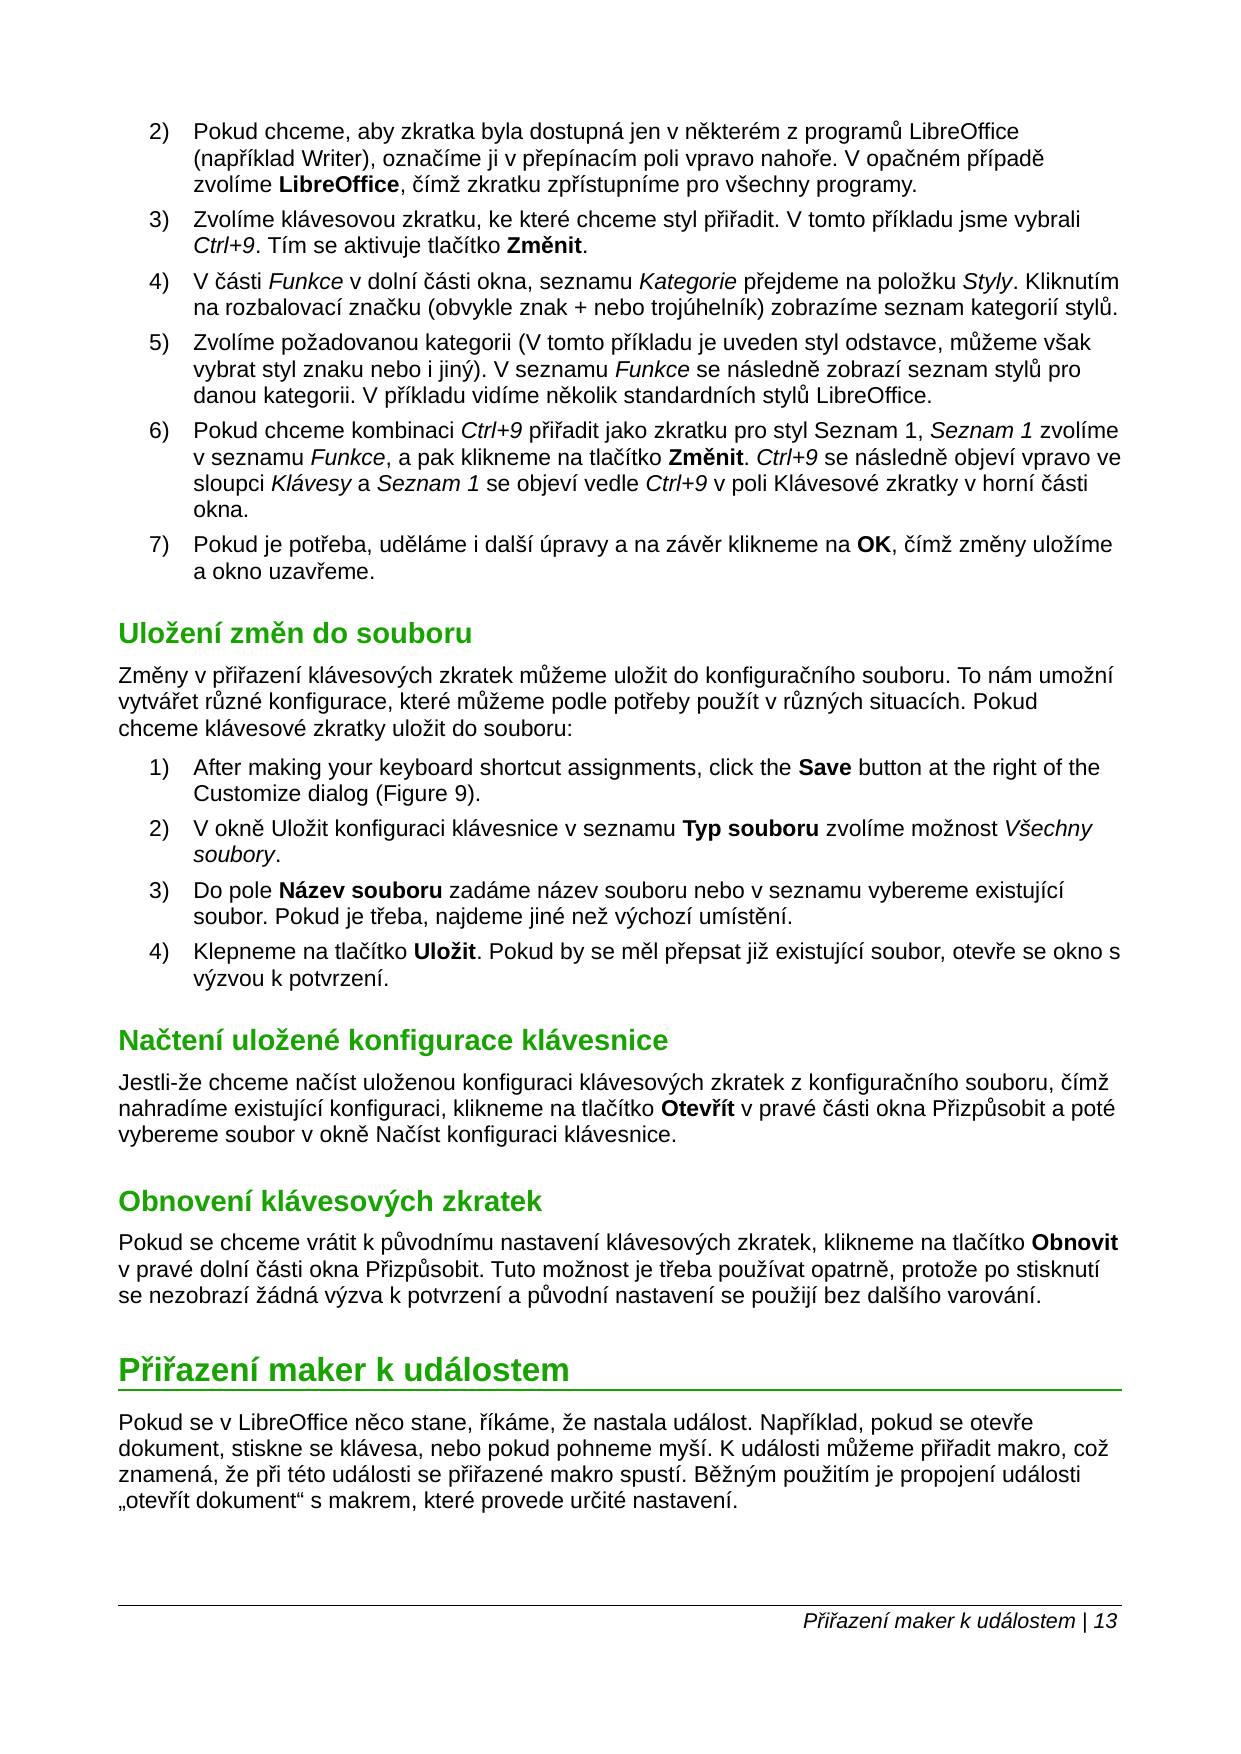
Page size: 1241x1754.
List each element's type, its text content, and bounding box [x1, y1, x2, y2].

list Pokud je potřeba, uděláme i další úpravy a na závěr klikneme na OK, čímž změny uložíme a okno uzavřeme. [169, 531, 1122, 584]
subtitle Uložení změn do souboru [118, 617, 1122, 650]
list After making your keyboard shortcut assignments, click the Save button at the right of the Customize dialog (Figure 9). [169, 753, 1122, 806]
list Zvolíme požadovanou kategorii (V tomto příkladu je uveden styl odstavce, můžeme však vybrat styl znaku nebo i jiný). V seznamu Funkce se následně zobrazí seznam stylů pro danou kategorii. V příkladu vidíme několik standardních stylů LibreOffice. [169, 329, 1122, 408]
subtitle Načtení uložené konfigurace klávesnice [118, 1023, 1122, 1057]
list Zvolíme klávesovou zkratku, ke které chceme styl přiřadit. V tomto příkladu jsme vybrali Ctrl+9. Tím se aktivuje tlačítko Změnit. [169, 206, 1122, 259]
subtitle Přiřazení maker k událostem [118, 1350, 1122, 1389]
subtitle Obnovení klávesových zkratek [118, 1184, 1122, 1217]
list Do pole Název souboru zadáme název souboru nebo v seznamu vybereme existující soubor. Pokud je třeba, najdeme jiné než výchozí umístění. [169, 877, 1122, 929]
list Pokud chceme, aby zkratka byla dostupná jen v některém z programů LibreOffice (například Writer), označíme ji v přepínacím poli vpravo nahoře. V opačném případě zvolíme LibreOffice, čímž zkratku zpřístupníme pro všechny programy. [169, 118, 1122, 197]
text Pokud se chceme vrátit k původnímu nastavení klávesových zkratek, klikneme na tlačítko Obnovit v pravé dolní části okna Přizpůsobit. Tuto možnost je třeba používat opatrně, protože po stisknutí se nezobrazí žádná výzva k potvrzení a původní nastavení se použijí bez dalšího varování. [118, 1229, 1122, 1308]
list V okně Uložit konfiguraci klávesnice v seznamu Typ souboru zvolíme možnost Všechny soubory. [169, 815, 1122, 868]
text Jestli-že chceme načíst uloženou konfiguraci klávesových zkratek z konfiguračního souboru, čímž nahradíme existující konfiguraci, klikneme na tlačítko Otevřít v pravé části okna Přizpůsobit a poté vybereme soubor v okně Načíst konfiguraci klávesnice. [118, 1069, 1122, 1148]
list V části Funkce v dolní části okna, seznamu Kategorie přejdeme na položku Styly. Kliknutím na rozbalovací značku (obvykle znak + nebo trojúhelník) zobrazíme seznam kategorií stylů. [169, 268, 1122, 320]
list Klepneme na tlačítko Uložit. Pokud by se měl přepsat již existující soubor, otevře se okno s výzvou k potvrzení. [169, 938, 1122, 991]
text Pokud se v LibreOffice něco stane, říkáme, že nastala událost. Například, pokud se otevře dokument, stiskne se klávesa, nebo pokud pohneme myší. K události můžeme přiřadit makro, což znamená, že při této události se přiřazené makro spustí. Běžným použitím je propojení události „otevřít dokument“ s makrem, které provede určité nastavení. [118, 1408, 1122, 1514]
list Změny v přiřazení klávesových zkratek můžeme uložit do konfiguračního souboru. To nám umožní vytvářet různé konfigurace, které můžeme podle potřeby použít v různých situacích. Pokud chceme klávesové zkratky uložit do souboru: [118, 662, 1122, 741]
list Pokud chceme kombinaci Ctrl+9 přiřadit jako zkratku pro styl Seznam 1, Seznam 1 zvolíme v seznamu Funkce, a pak klikneme na tlačítko Změnit. Ctrl+9 se následně objeví vpravo ve sloupci Klávesy a Seznam 1 se objeví vedle Ctrl+9 v poli Klávesové zkratky v horní části okna. [169, 417, 1122, 522]
